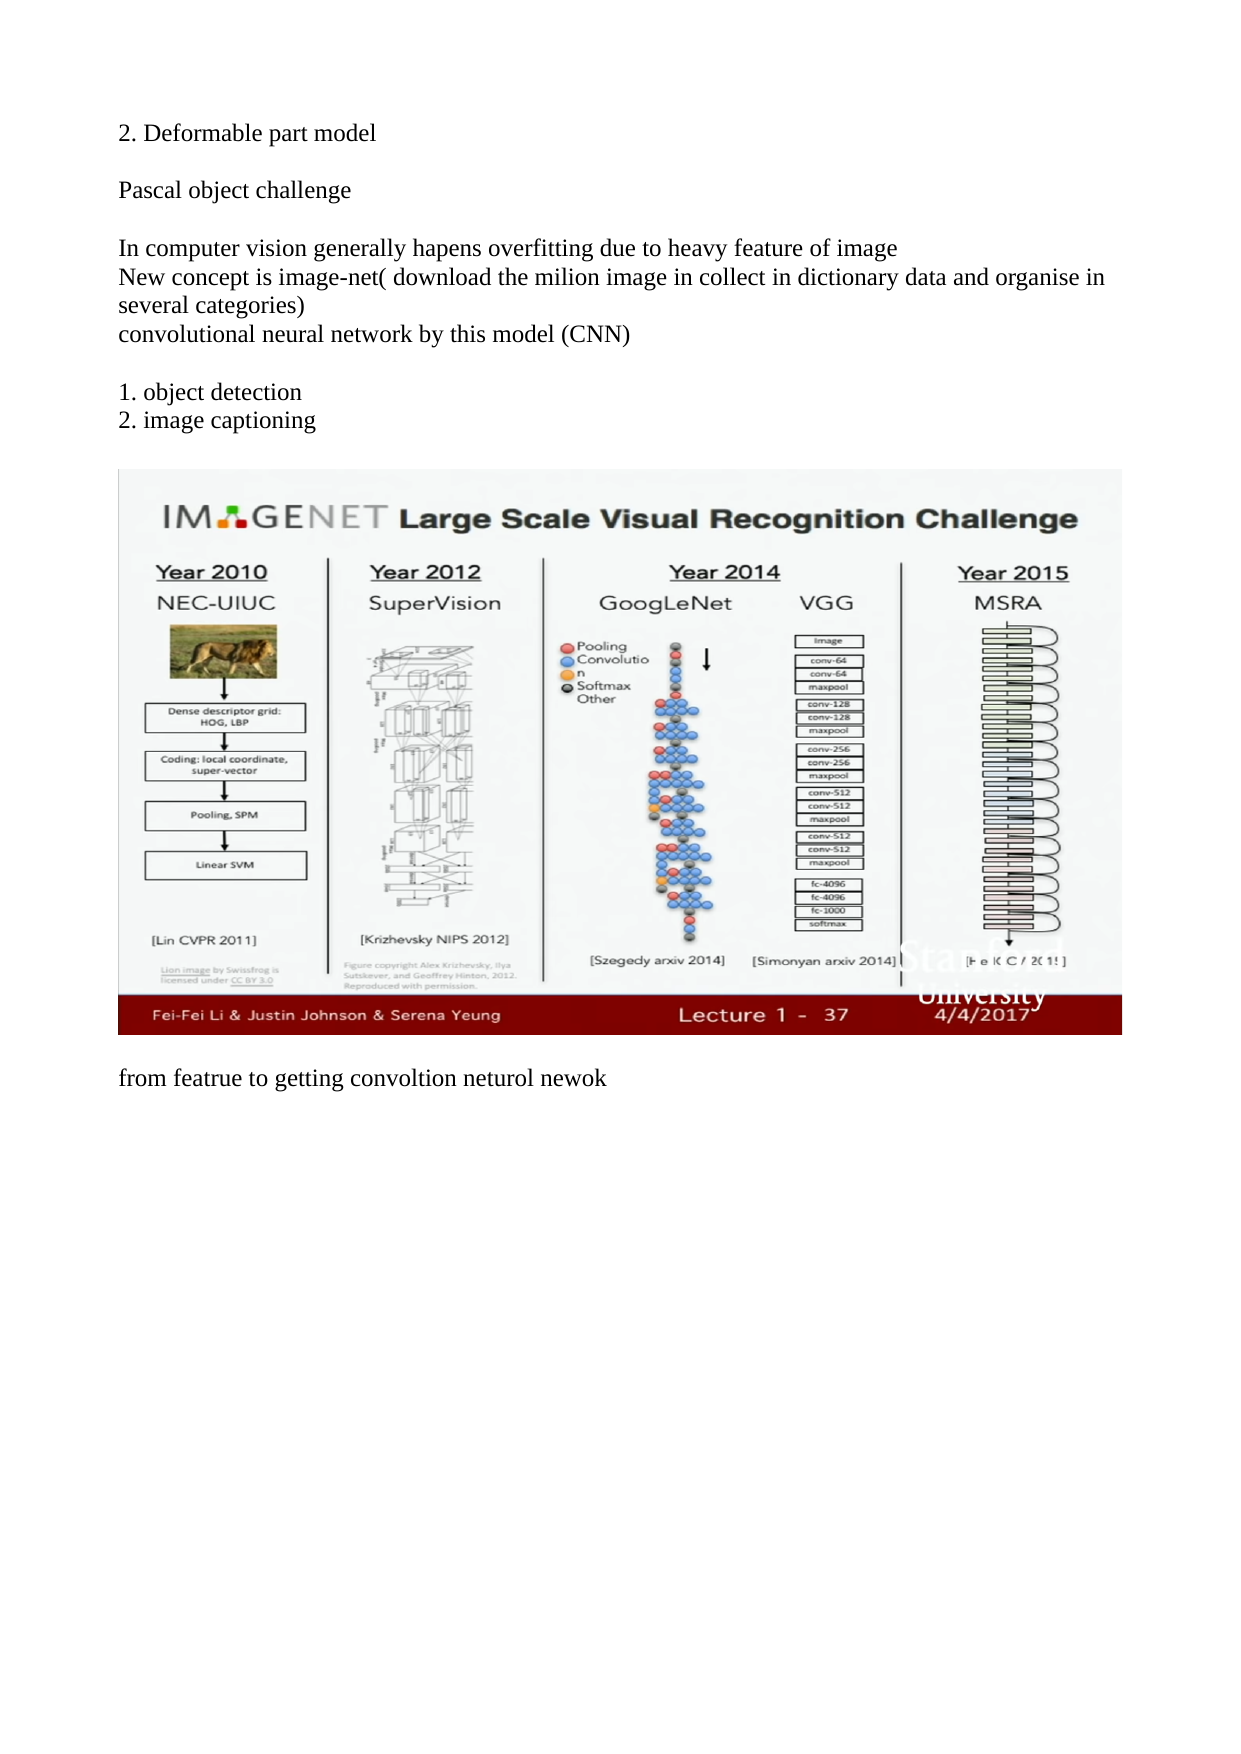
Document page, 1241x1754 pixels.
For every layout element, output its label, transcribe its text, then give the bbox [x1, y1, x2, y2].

text 2. image captioning [118, 406, 1122, 434]
text convolutional neural network by this model (CNN) [118, 319, 1122, 348]
picture [118, 469, 1123, 1035]
text from featrue to getting convoltion neturol newok [118, 1063, 1122, 1092]
text In computer vision generally hapens overfitting due to heavy feature of image [118, 233, 1122, 262]
text 2. Deformable part model [118, 118, 1122, 147]
text Pascal object challenge [118, 176, 1122, 204]
text 1. object detection [118, 377, 1122, 406]
text New concept is image-net( download the milion image in collect in dictionary data and organise in several categories) [118, 262, 1122, 319]
